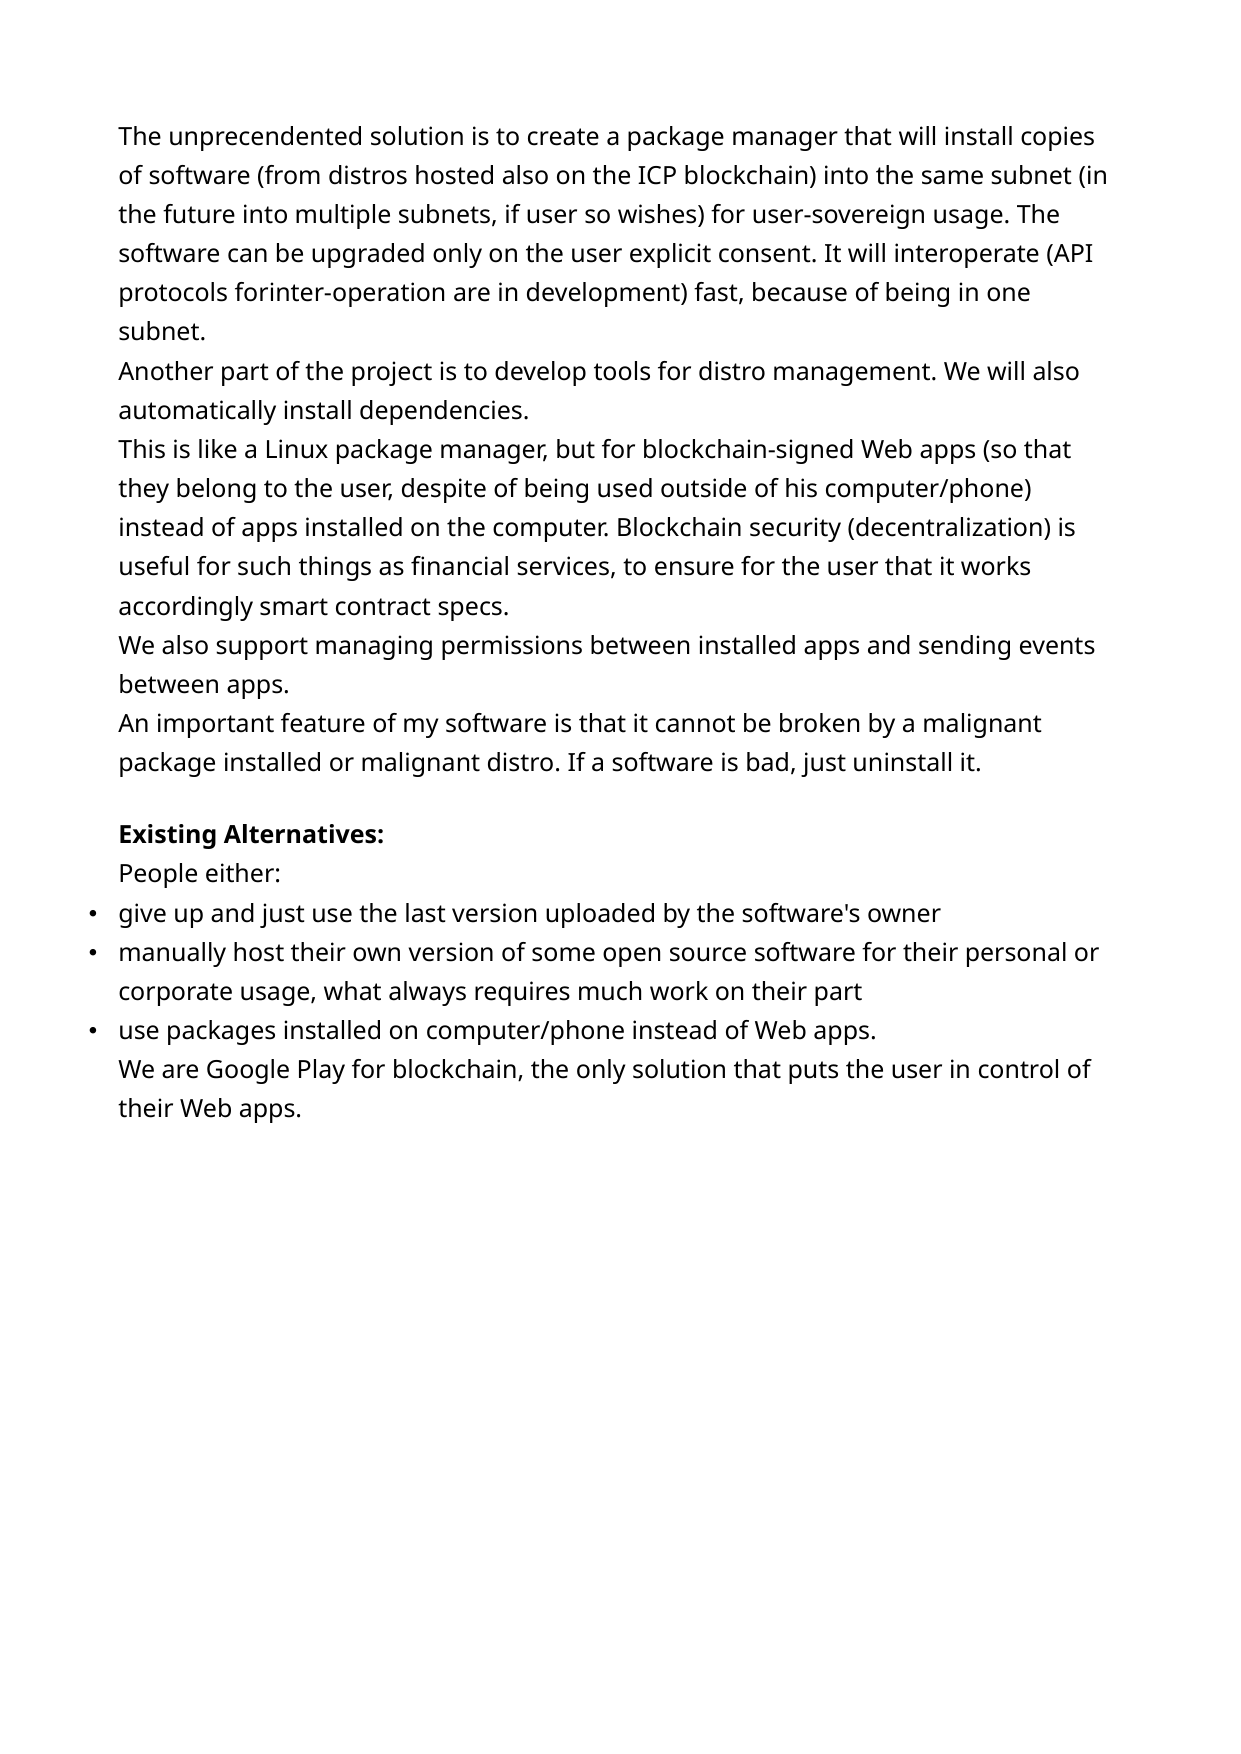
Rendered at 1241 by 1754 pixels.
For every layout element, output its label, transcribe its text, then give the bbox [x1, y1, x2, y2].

text We are Google Play for blockchain, the only solution that puts the user in control of their Web apps. [118, 1052, 1122, 1125]
text Another part of the project is to develop tools for distro management. We will also automatically install dependencies. [118, 353, 1122, 426]
list give up and just use the last version uploaded by the software's owner [118, 895, 1122, 929]
list use packages installed on computer/phone instead of Web apps. [118, 1013, 1122, 1047]
text People either: [118, 856, 1122, 890]
text An important feature of my software is that it cannot be broken by a malignant package installed or malignant distro. If a software is bad, just uninstall it. [118, 706, 1122, 779]
text We also support managing permissions between installed apps and sending events between apps. [118, 627, 1122, 701]
text The unprecendented solution is to create a package manager that will install copies of software (from distros hosted also on the ICP blockchain) into the same subnet (in the future into multiple subnets, if user so wishes) for user-sovereign usage. The software can be upgraded only on the user explicit consent. It will interoperate (API protocols forinter-operation are in development) fast, because of being in one subnet. [118, 118, 1122, 348]
text This is like a Linux package manager, but for blockchain-signed Web apps (so that they belong to the user, despite of being used outside of his computer/phone) instead of apps installed on the computer. Blockchain security (decentralization) is useful for such things as financial services, to ensure for the user that it works accordingly smart contract specs. [118, 431, 1122, 622]
text Existing Alternatives: [118, 817, 1122, 851]
list manually host their own version of some open source software for their personal or corporate usage, what always requires much work on their part [118, 934, 1122, 1008]
